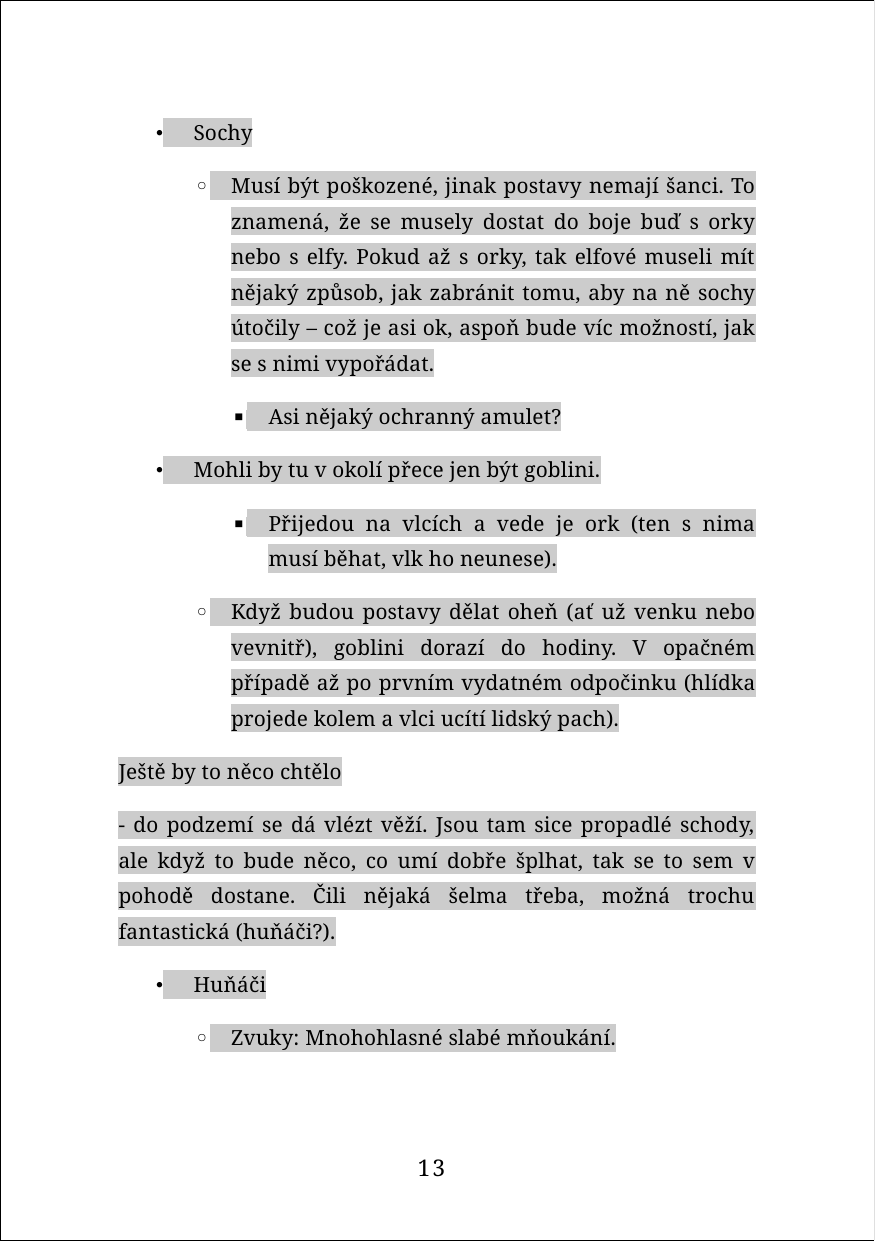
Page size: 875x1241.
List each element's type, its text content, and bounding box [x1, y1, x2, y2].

list Musí být poškozené, jinak postavy nemají šanci. To znamená, že se musely dostat do boje buď s orky nebo s elfy. Pokud až s orky, tak elfové museli mít nějaký způsob, jak zabránit tomu, aby na ně sochy útočily – což je asi ok, aspoň bude víc možností, jak se s nimi vypořádat. [193, 171, 756, 377]
list Sochy [156, 118, 756, 147]
list Zvuky: Mnohohlasné slabé mňoukání. [193, 1023, 756, 1052]
list Když budou postavy dělat oheň (ať už venku nebo vevnitř), goblini dorazí do hodiny. V opačném případě až po prvním vydatném odpočinku (hlídka projede kolem a vlci ucítí lidský pach). [193, 597, 756, 732]
text Ještě by to něco chtělo [118, 757, 756, 786]
list Mohli by tu v okolí přece jen být goblini. [156, 456, 756, 484]
text - do podzemí se dá vlézt věží. Jsou tam sice propadlé schody, ale když to bude něco, co umí dobře šplhat, tak se to sem v pohodě dostane. Čili nějaká šelma třeba, možná trochu fantastická (huňáči?). [118, 811, 756, 946]
list Huňáči [156, 970, 756, 999]
list Asi nějaký ochranný amulet? [231, 402, 756, 431]
list Přijedou na vlcích a vede je ork (ten s nima musí běhat, vlk ho neunese). [231, 509, 756, 573]
